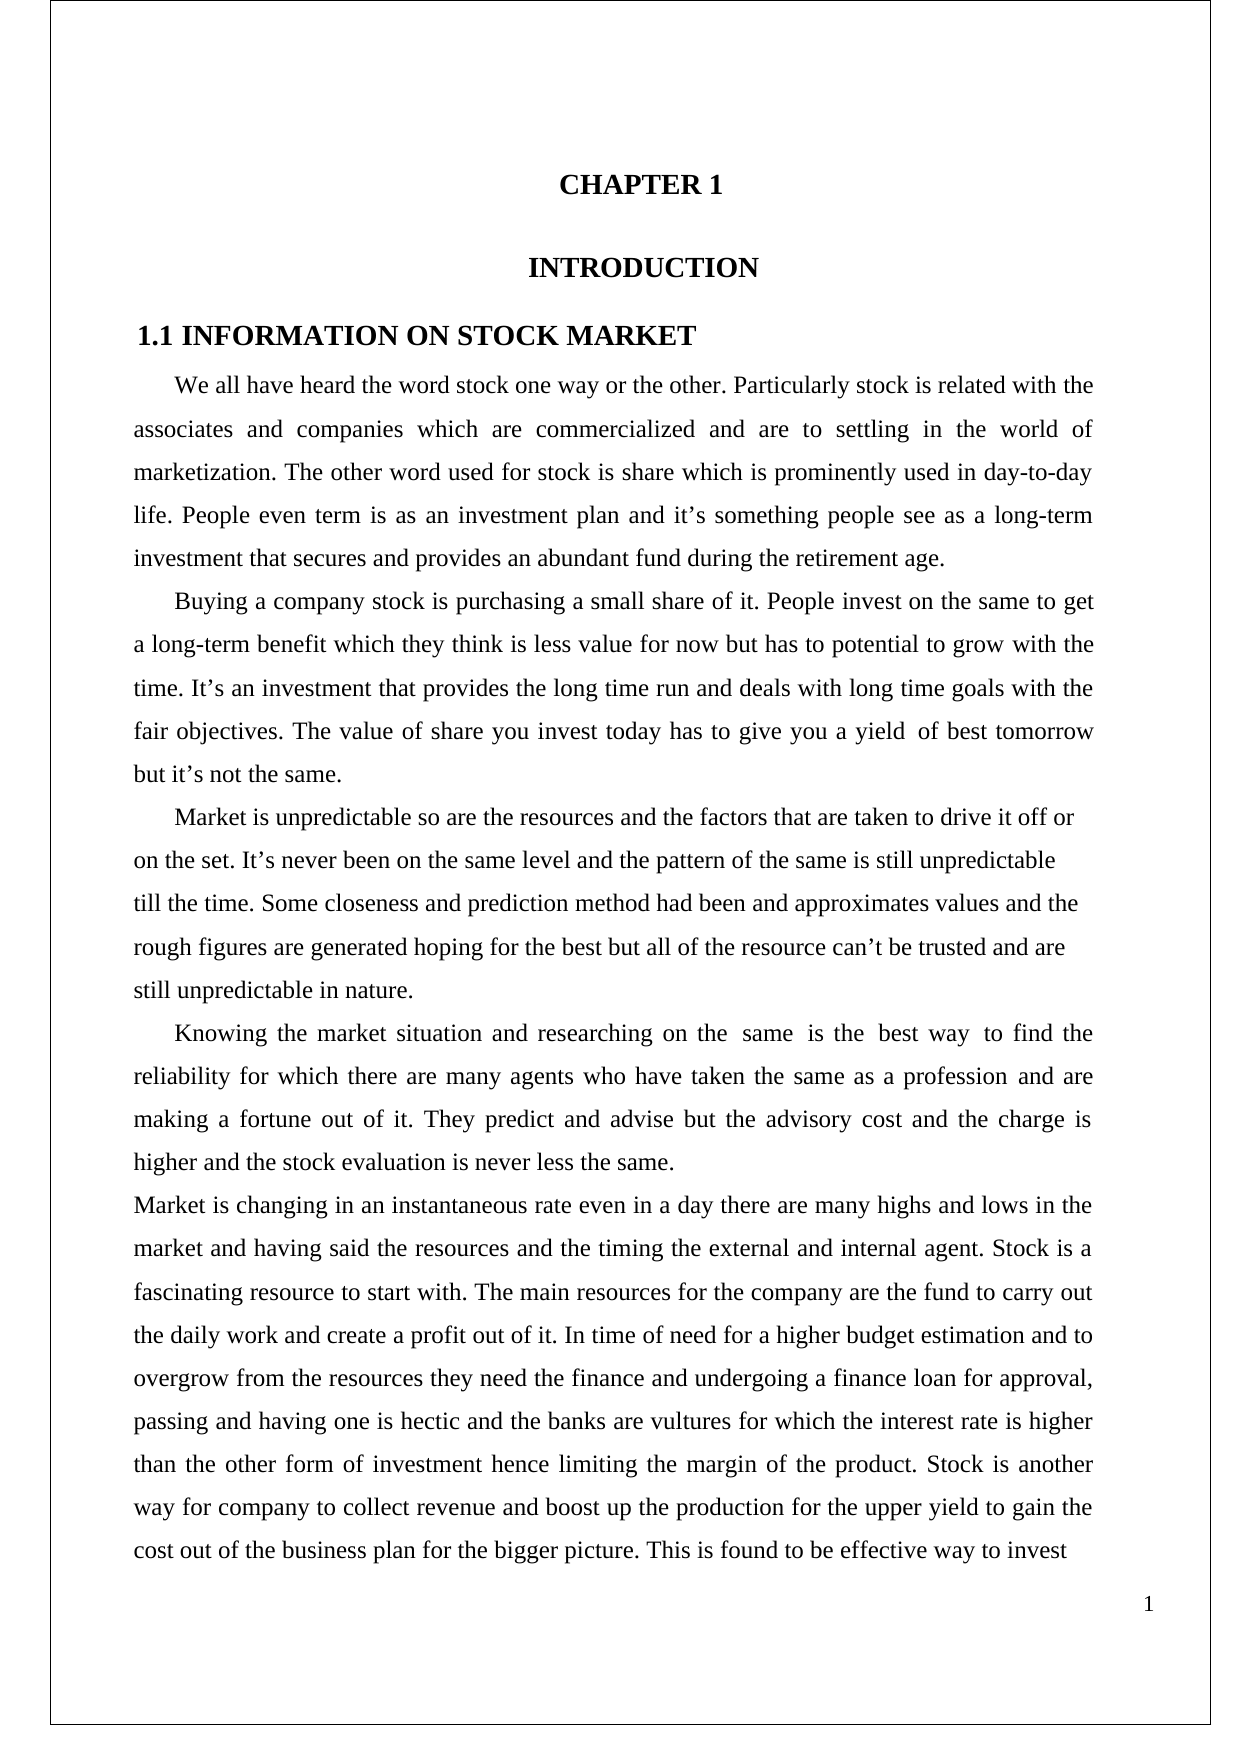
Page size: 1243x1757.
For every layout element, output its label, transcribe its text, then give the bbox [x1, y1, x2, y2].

text Knowing the market situation and researching on the same is the best way to find the reliability for which there are many agents who have taken the same as a profession and are making a fortune out of it. They predict and advise but the advisory cost and the charge is higher and the stock evaluation is never less the same. [133, 1018, 1093, 1176]
text CHAPTER 1 [106, 167, 1177, 200]
text Market is unpredictable so are the resources and the factors that are taken to drive it off or on the set. It’s never been on the same level and the pattern of the same is still unpredictable till the time. Some closeness and prediction method had been and approximates values and the rough figures are generated hoping for the best but all of the resource can’t be trusted and are still unpredictable in nature. [133, 802, 1082, 1003]
text INTRODUCTION [109, 250, 1178, 283]
text We all have heard the word stock one way or the other. Particularly stock is related with the associates and companies which are commercialized and are to settling in the world of marketization. The other word used for stock is share which is prominently used in day-to-day life. People even term is as an investment plan and it’s something people see as a long-term investment that secures and provides an abundant fund during the retirement age. [133, 371, 1094, 572]
text Market is changing in an instantaneous rate even in a day there are many highs and lows in the market and having said the resources and the timing the external and internal agent. Stock is a fascinating resource to start with. The main resources for the company are the fund to carry out the daily work and create a profit out of it. In time of need for a higher budget estimation and to overgrow from the resources they need the finance and undergoing a finance loan for approval, passing and having one is hectic and the banks are vultures for which the interest rate is higher than the other form of investment hence limiting the margin of the product. Stock is another way for company to collect revenue and boost up the production for the upper yield to gain the cost out of the business plan for the bigger picture. This is found to be effective way to invest [133, 1190, 1094, 1564]
subtitle INFORMATION ON STOCK MARKET [137, 318, 1178, 352]
text Buying a company stock is purchasing a small share of it. People invest on the same to get a long-term benefit which they think is less value for now but has to potential to grow with the time. It’s an investment that provides the long time run and deals with long time goals with the fair objectives. The value of share you invest today has to give you a yield of best tomorrow but it’s not the same. [133, 586, 1094, 788]
